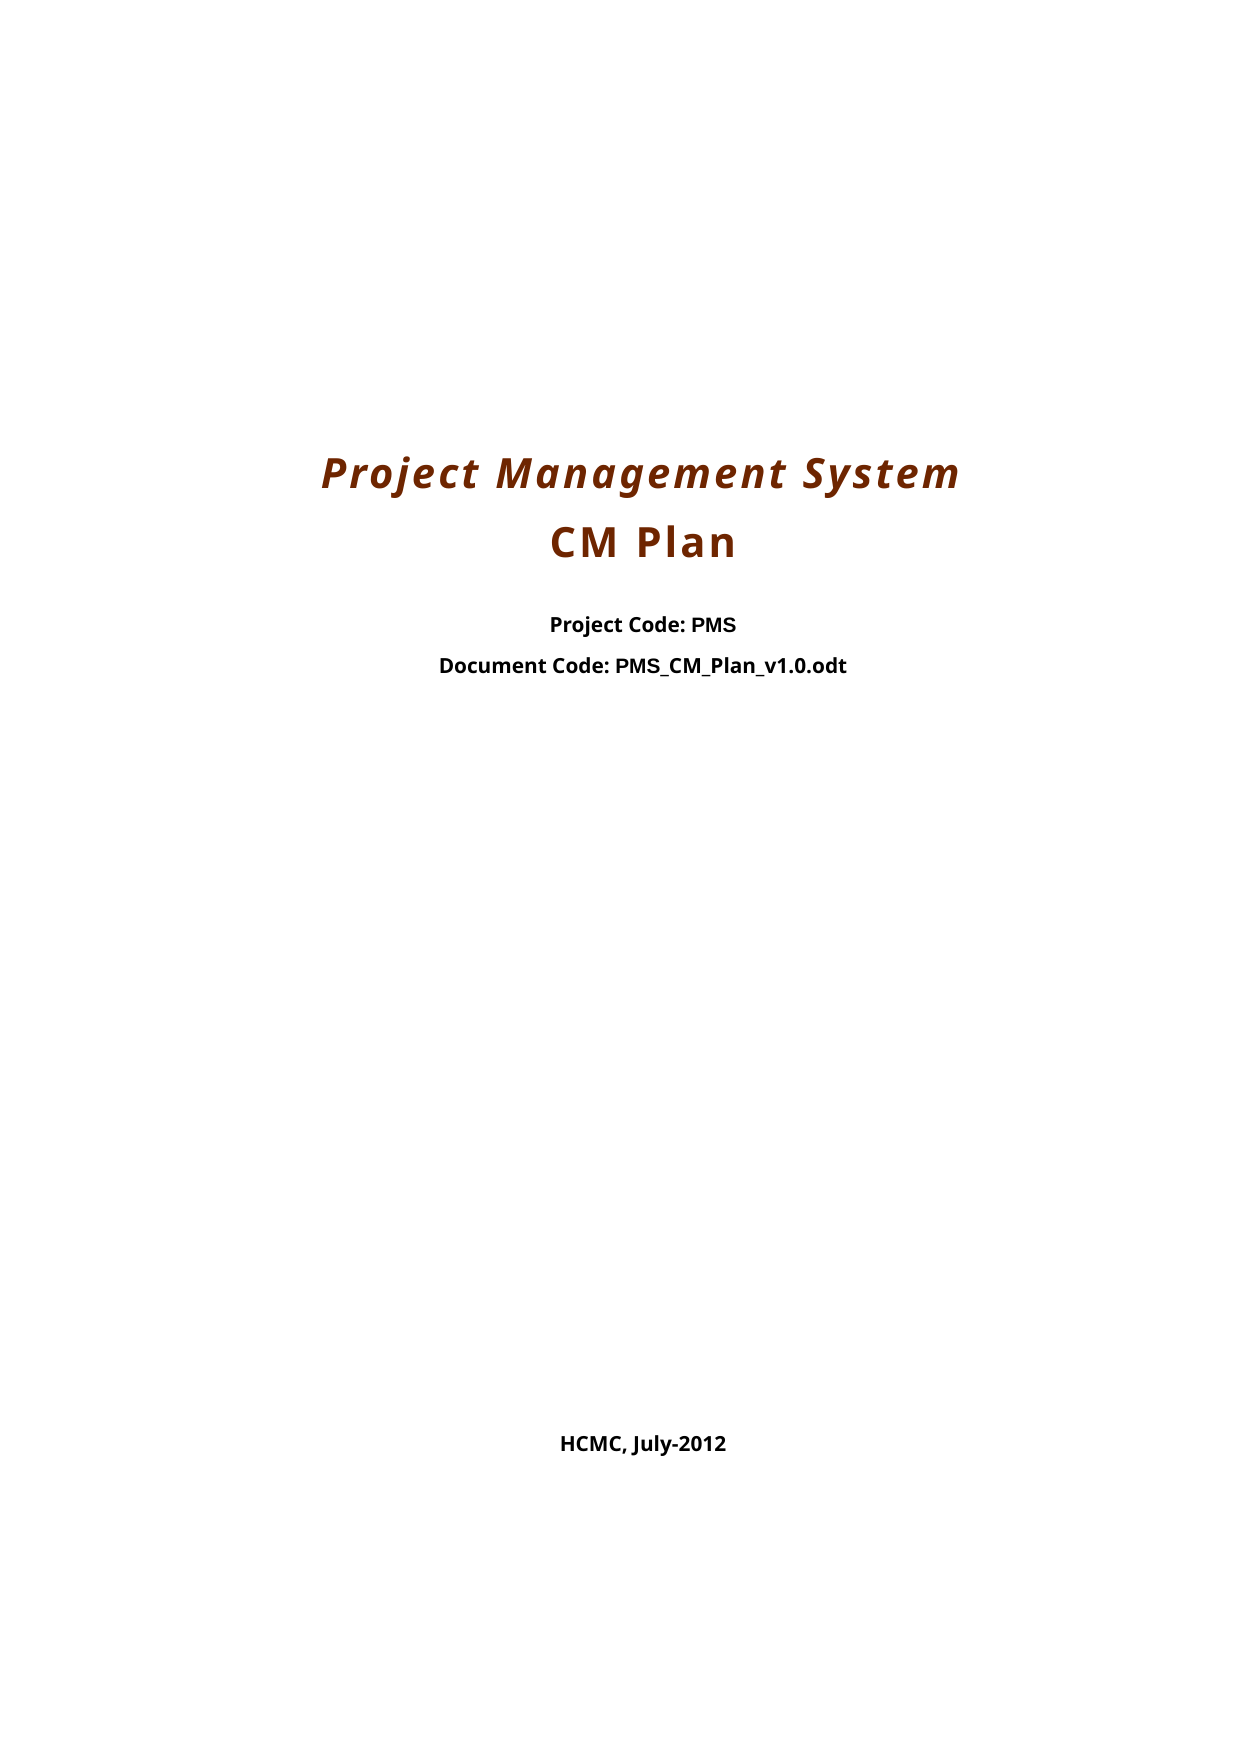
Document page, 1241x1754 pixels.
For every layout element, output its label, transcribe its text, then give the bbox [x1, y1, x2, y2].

text HCMC, July-2012 [150, 1429, 1136, 1458]
subtitle Project Management System [150, 443, 1136, 500]
text Project Code: PMS [150, 610, 1136, 639]
subtitle CM Plan [150, 513, 1136, 569]
text Document Code: PMS_CM_Plan_v1.0.odt [150, 651, 1136, 680]
